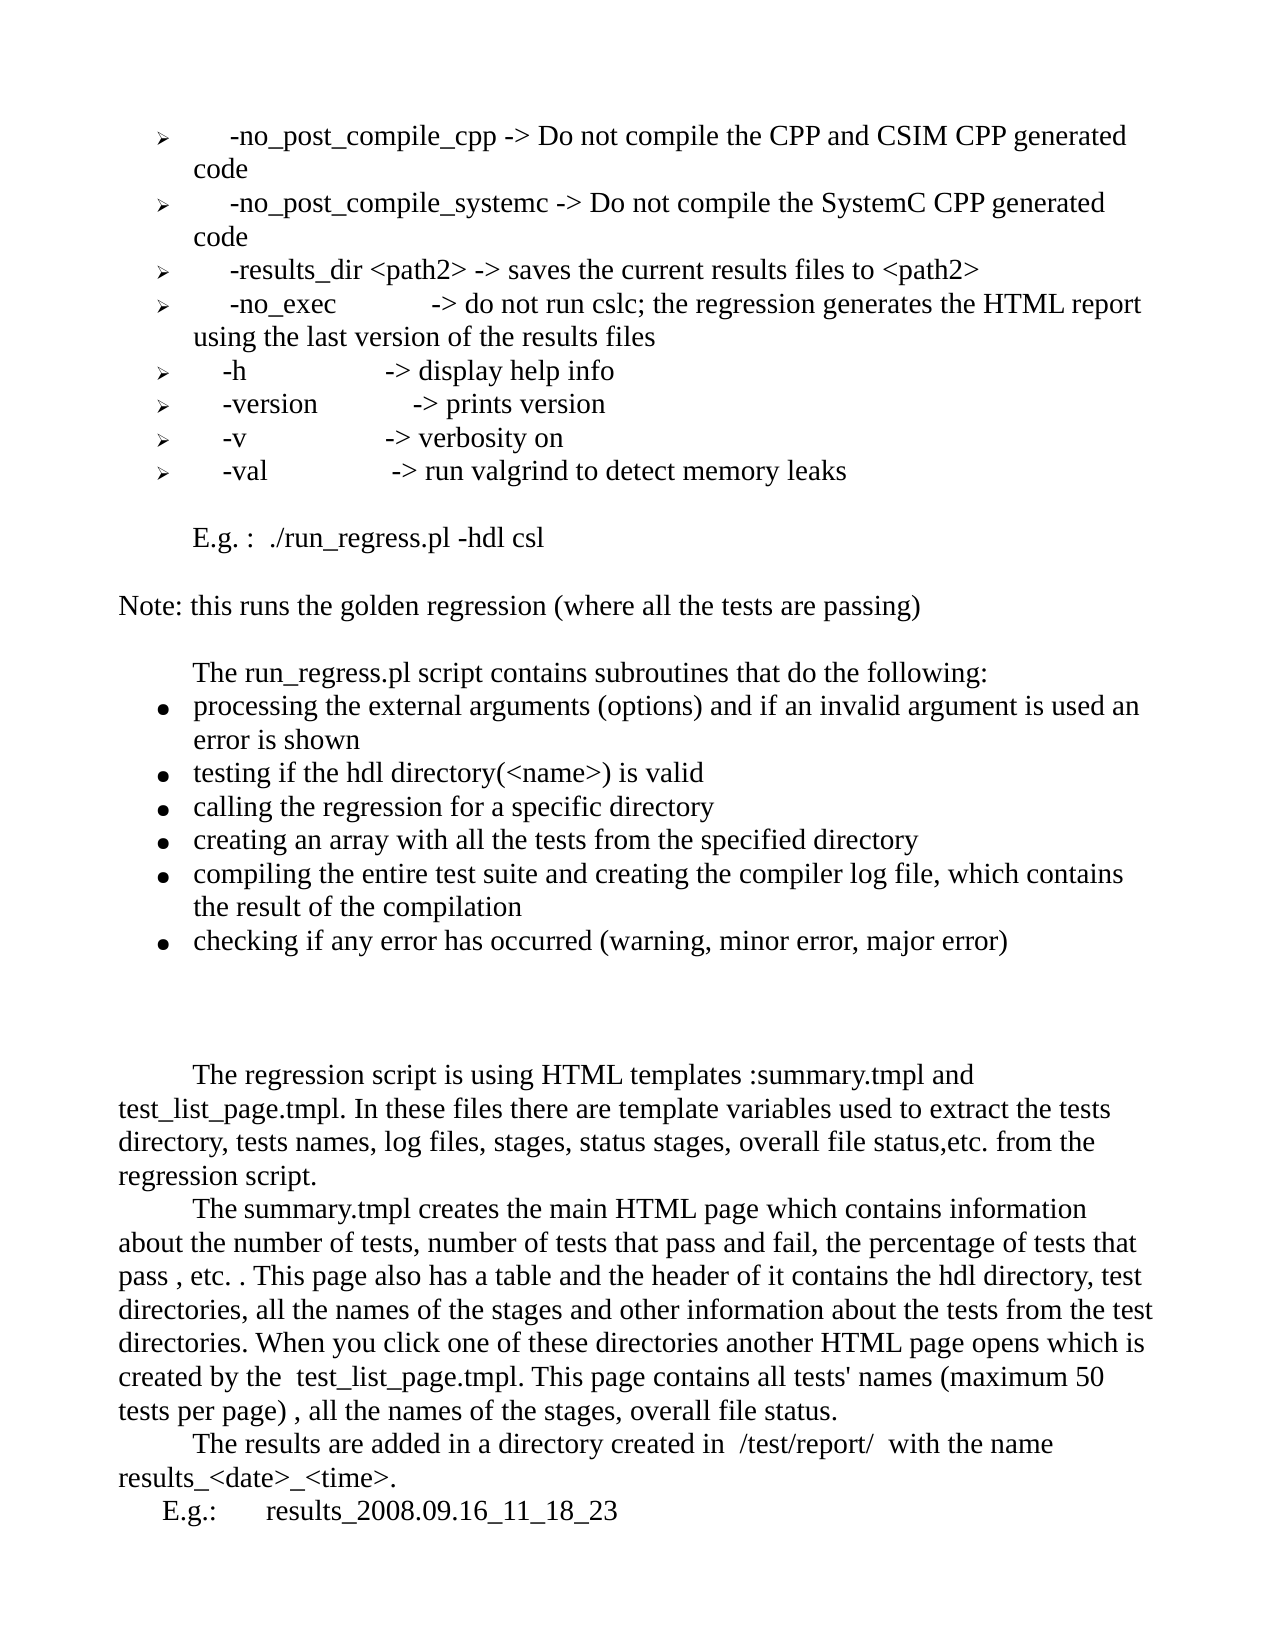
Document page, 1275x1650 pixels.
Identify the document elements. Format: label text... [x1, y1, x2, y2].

list creating an array with all the tests from the specified directory [156, 822, 1157, 856]
text The results are added in a directory created in /test/report/ with the name results_<date>_<time>. [118, 1426, 1157, 1493]
list -no_post_compile_cpp -> Do not compile the CPP and CSIM CPP generated code [156, 118, 1157, 185]
list -h -> display help info [156, 353, 1157, 386]
text E.g. : ./run_regress.pl -hdl csl [118, 521, 1157, 554]
list -results_dir <path2> -> saves the current results files to <path2> [156, 252, 1157, 286]
list calling the regression for a specific directory [156, 789, 1157, 822]
list testing if the hdl directory(<name>) is valid [156, 755, 1157, 789]
list -no_post_compile_systemc -> Do not compile the SystemC CPP generated code [156, 185, 1157, 252]
text The run_regress.pl script contains subroutines that do the following: [118, 655, 1157, 688]
list -no_exec -> do not run cslc; the regression generates the HTML report using the last version of the results files [156, 286, 1157, 353]
text The regression script is using HTML templates :summary.tmpl and test_list_page.tmpl. In these files there are template variables used to extract the tests directory, tests names, log files, stages, status stages, overall file status,etc. from the regression script. [118, 1057, 1157, 1191]
list -v -> verbosity on [156, 420, 1157, 453]
list checking if any error has occurred (warning, minor error, major error) [156, 923, 1157, 957]
list compiling the entire test suite and creating the compiler log file, which contains the result of the compilation [156, 856, 1157, 923]
list -version -> prints version [156, 386, 1157, 420]
list -val -> run valgrind to detect memory leaks [156, 453, 1157, 487]
text Note: this runs the golden regression (where all the tests are passing) [118, 588, 1157, 621]
text E.g.: results_2008.09.16_11_18_23 [118, 1493, 1157, 1527]
list processing the external arguments (options) and if an invalid argument is used an error is shown [156, 688, 1157, 755]
text The summary.tmpl creates the main HTML page which contains information about the number of tests, number of tests that pass and fail, the percentage of tests that pass , etc. . This page also has a table and the header of it contains the hdl directory, test directories, all the names of the stages and other information about the tests from the test directories. When you click one of these directories another HTML page opens which is created by the test_list_page.tmpl. This page contains all tests' names (maximum 50 tests per page) , all the names of the stages, overall file status. [118, 1191, 1157, 1426]
